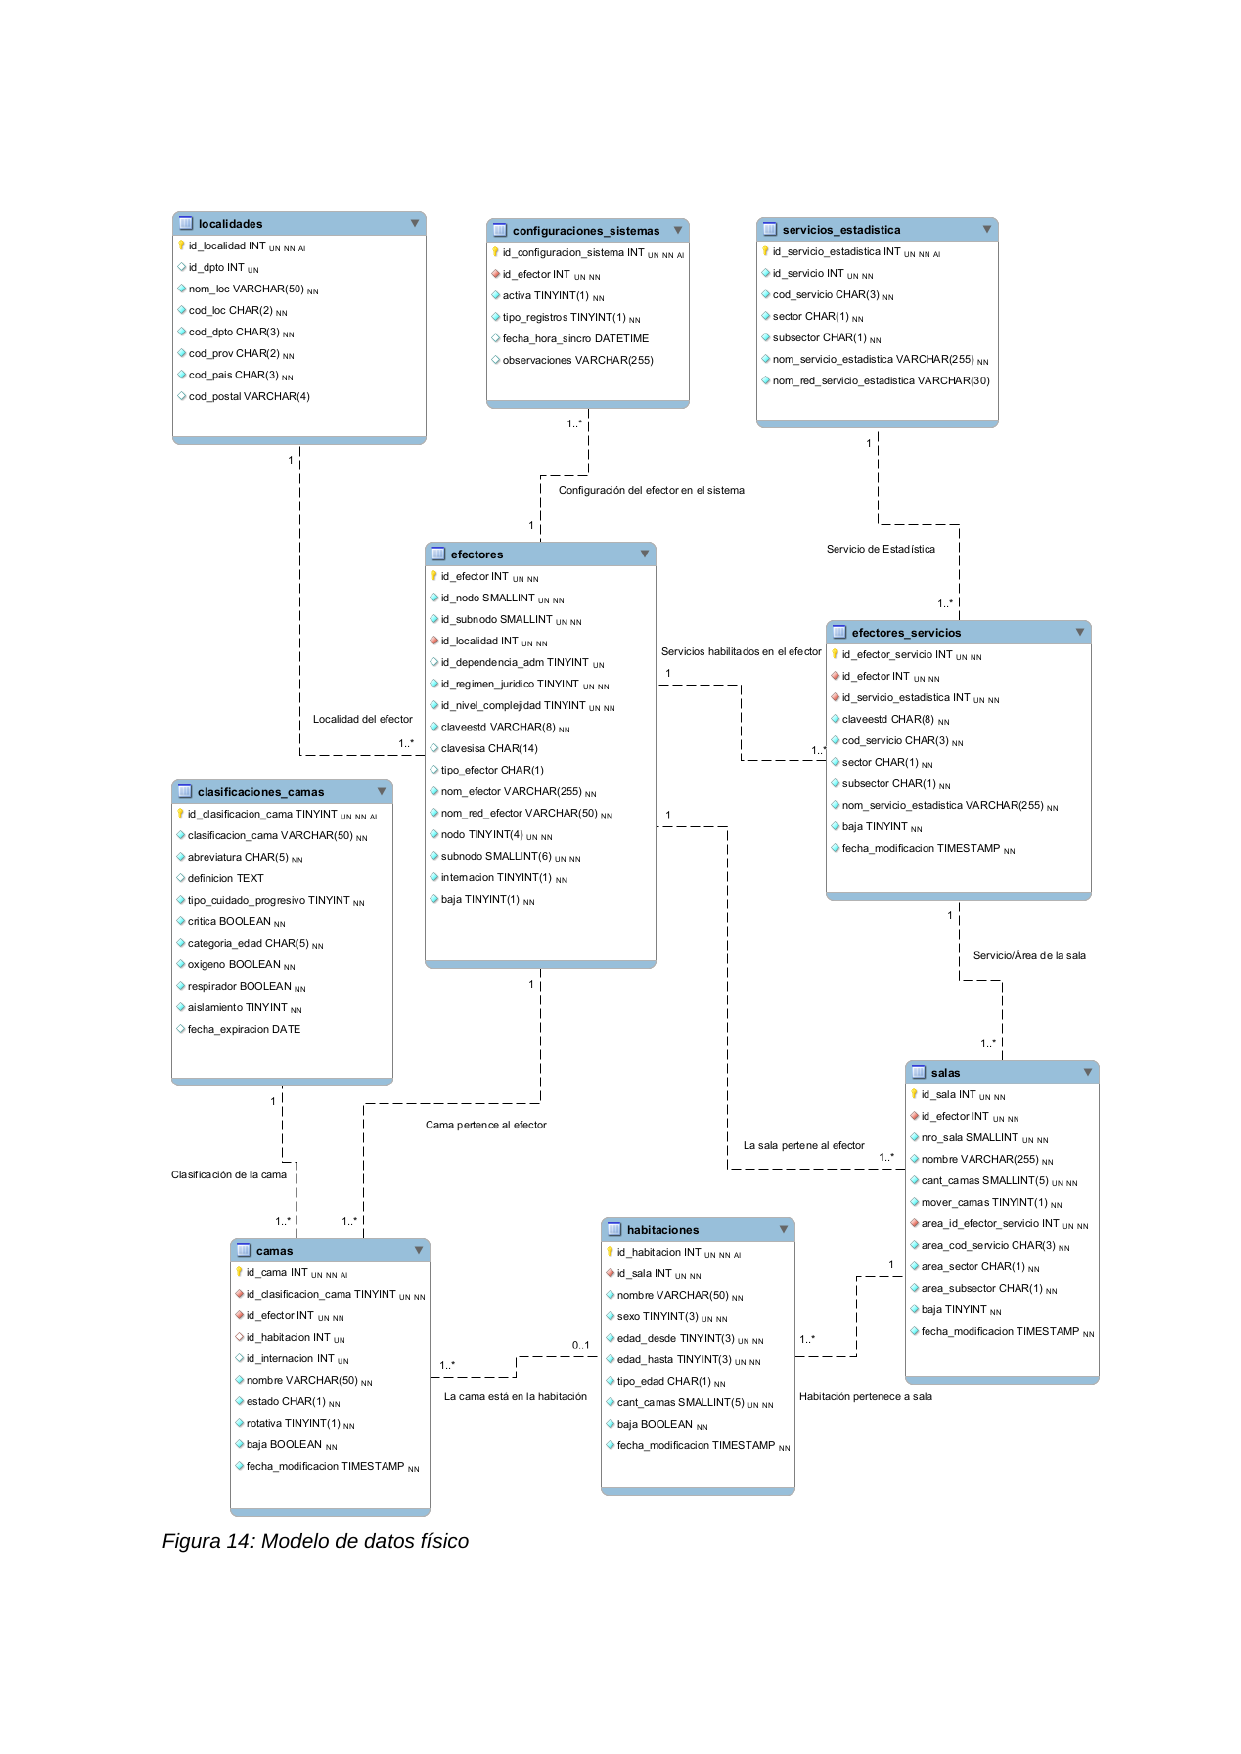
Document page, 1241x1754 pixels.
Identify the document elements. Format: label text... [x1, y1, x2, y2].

picture [161, 201, 1108, 1525]
text Figura 14: Modelo de datos físico [162, 1525, 1108, 1553]
